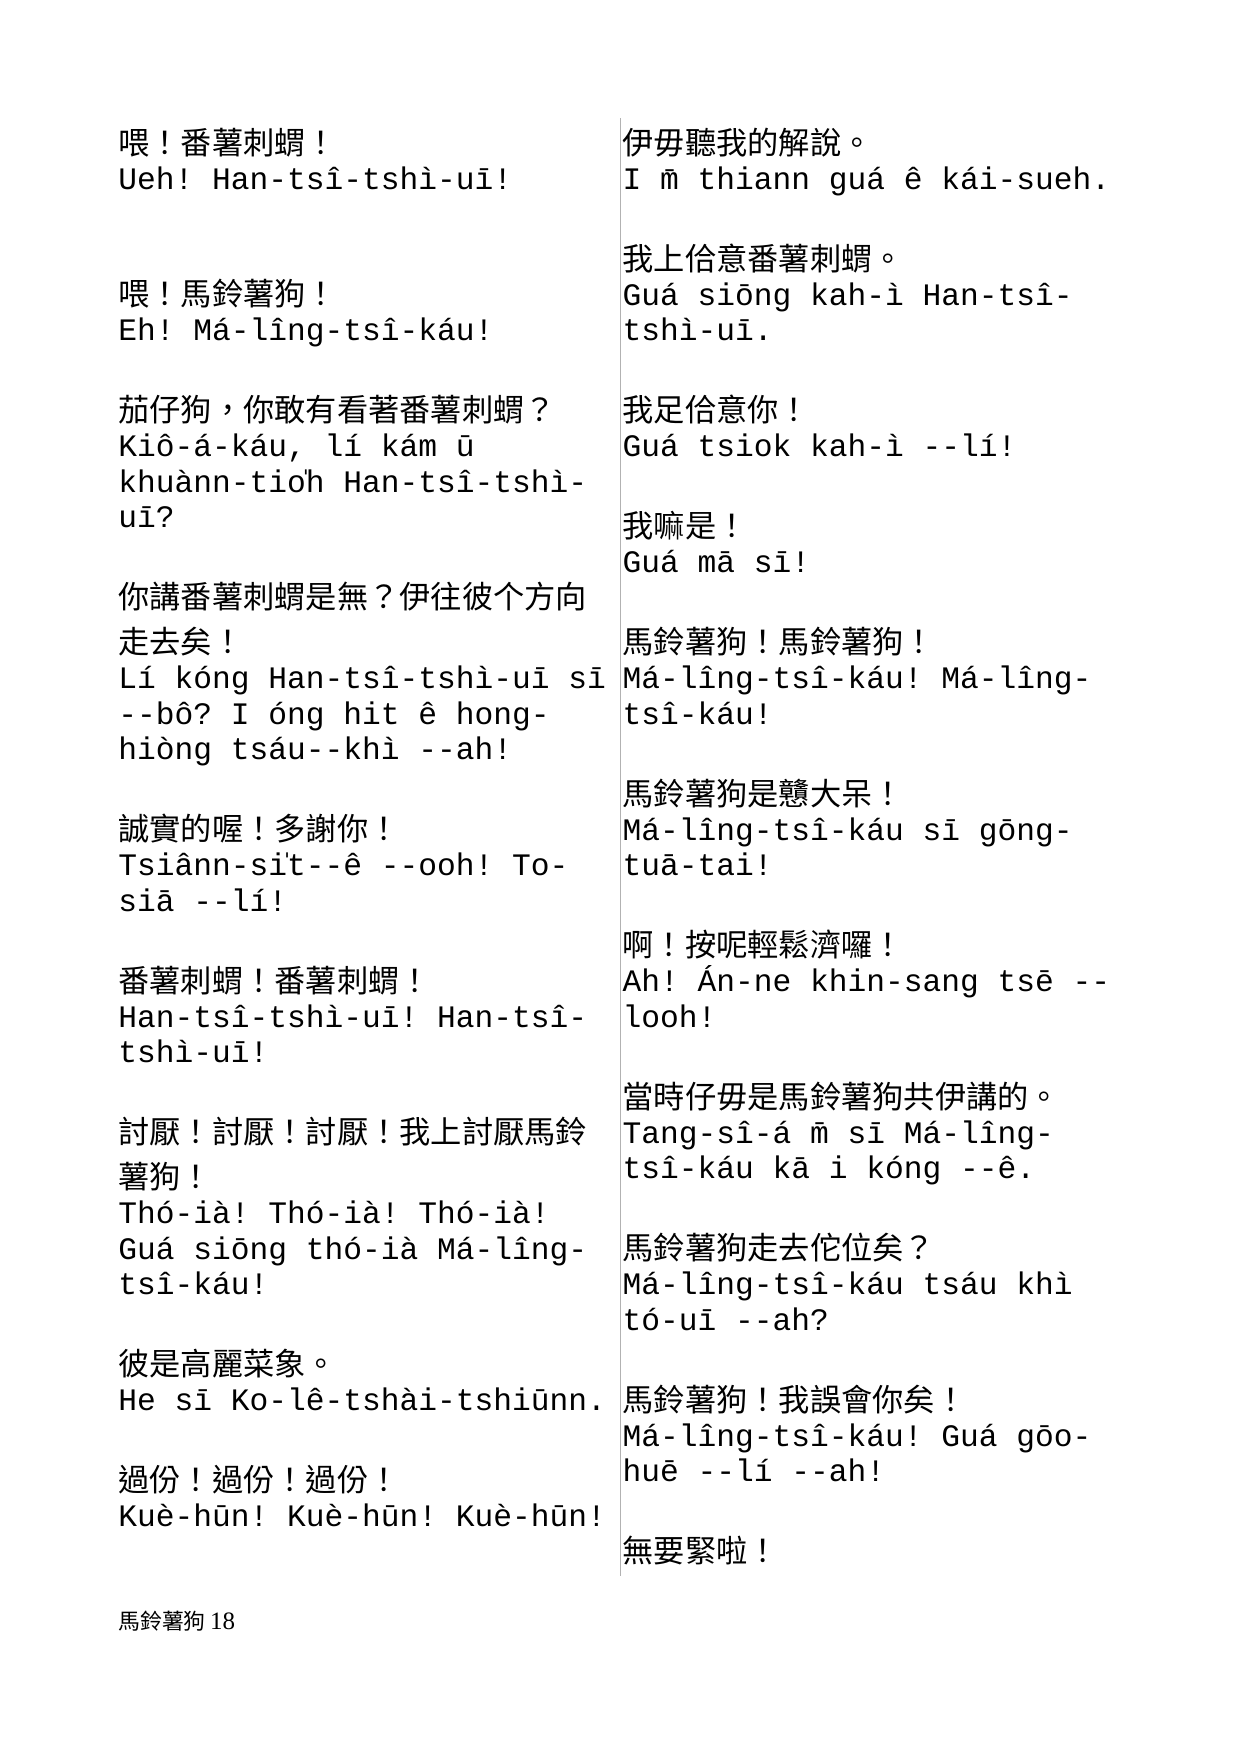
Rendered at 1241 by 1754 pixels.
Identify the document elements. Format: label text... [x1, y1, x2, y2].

text I m̄ thiann guá ê kái-sueh. [622, 163, 1122, 199]
text 喂！馬鈴薯狗！ [118, 269, 618, 315]
text 過份！過份！過份！ [118, 1456, 618, 1501]
text 彼是高麗菜象。 [118, 1339, 618, 1385]
text Má-lîng-tsî-káu tsáu khì tó-uī --ah? [622, 1269, 1122, 1339]
text 我足佮意你！ [622, 386, 1122, 431]
text Má-lîng-tsî-káu! Má-lîng-tsî-káu! [622, 663, 1122, 734]
text Tang-sî-á m̄ sī Má-lîng-tsî-káu kā i kóng --ê. [622, 1117, 1122, 1188]
text 馬鈴薯狗是戇大呆！ [622, 769, 1122, 814]
text 啊！按呢輕鬆濟囉！ [622, 921, 1122, 966]
text 茄仔狗，你敢有看著番薯刺蝟？ [118, 386, 618, 431]
text 無要緊啦！ [622, 1526, 1122, 1572]
text Lí kóng Han-tsî-tshì-uī sī --bô? I óng hit ê hong-hiòng tsáu--khì --ah! [118, 663, 618, 769]
text Guá mā sī! [622, 547, 1122, 582]
text 馬鈴薯狗！馬鈴薯狗！ [622, 618, 1122, 663]
text Thó-ià! Thó-ià! Thó-ià! Guá siōng thó-ià Má-lîng-tsî-káu! [118, 1198, 618, 1304]
text Ueh! Han-tsî-tshì-uī! [118, 163, 618, 199]
text 當時仔毋是馬鈴薯狗共伊講的。 [622, 1072, 1122, 1117]
text 我上佮意番薯刺蝟。 [622, 234, 1122, 279]
text 伊毋聽我的解說。 [622, 118, 1122, 163]
text Guá siōng kah-ì Han-tsî-tshì-uī. [622, 279, 1122, 350]
text Han-tsî-tshì-uī! Han-tsî-tshì-uī! [118, 1001, 618, 1072]
text 番薯刺蝟！番薯刺蝟！ [118, 956, 618, 1001]
text Kuè-hūn! Kuè-hūn! Kuè-hūn! [118, 1501, 618, 1536]
text 誠實的喔！多謝你！ [118, 804, 618, 850]
text 馬鈴薯狗！我誤會你矣！ [622, 1375, 1122, 1420]
text Tsiânn-si̍t--ê --ooh! To-siā --lí! [118, 850, 618, 921]
text He sī Ko-lê-tshài-tshiūnn. [118, 1385, 618, 1420]
text 你講番薯刺蝟是無？伊往彼个方向走去矣！ [118, 572, 618, 663]
text Má-lîng-tsî-káu sī gōng-tuā-tai! [622, 814, 1122, 885]
text Eh! Má-lîng-tsî-káu! [118, 315, 618, 350]
text 討厭！討厭！討厭！我上討厭馬鈴薯狗！ [118, 1107, 618, 1198]
text Ah! Án-ne khin-sang tsē --looh! [622, 966, 1122, 1037]
text Kiô-á-káu, lí kám ū khuànn-tio̍h Han-tsî-tshì-uī? [118, 431, 618, 537]
text Guá tsiok kah-ì --lí! [622, 431, 1122, 466]
text 馬鈴薯狗走去佗位矣？ [622, 1223, 1122, 1269]
text 喂！番薯刺蝟！ [118, 118, 618, 163]
text 我嘛是！ [622, 502, 1122, 547]
text Má-lîng-tsî-káu! Guá gōo-huē --lí --ah! [622, 1420, 1122, 1491]
